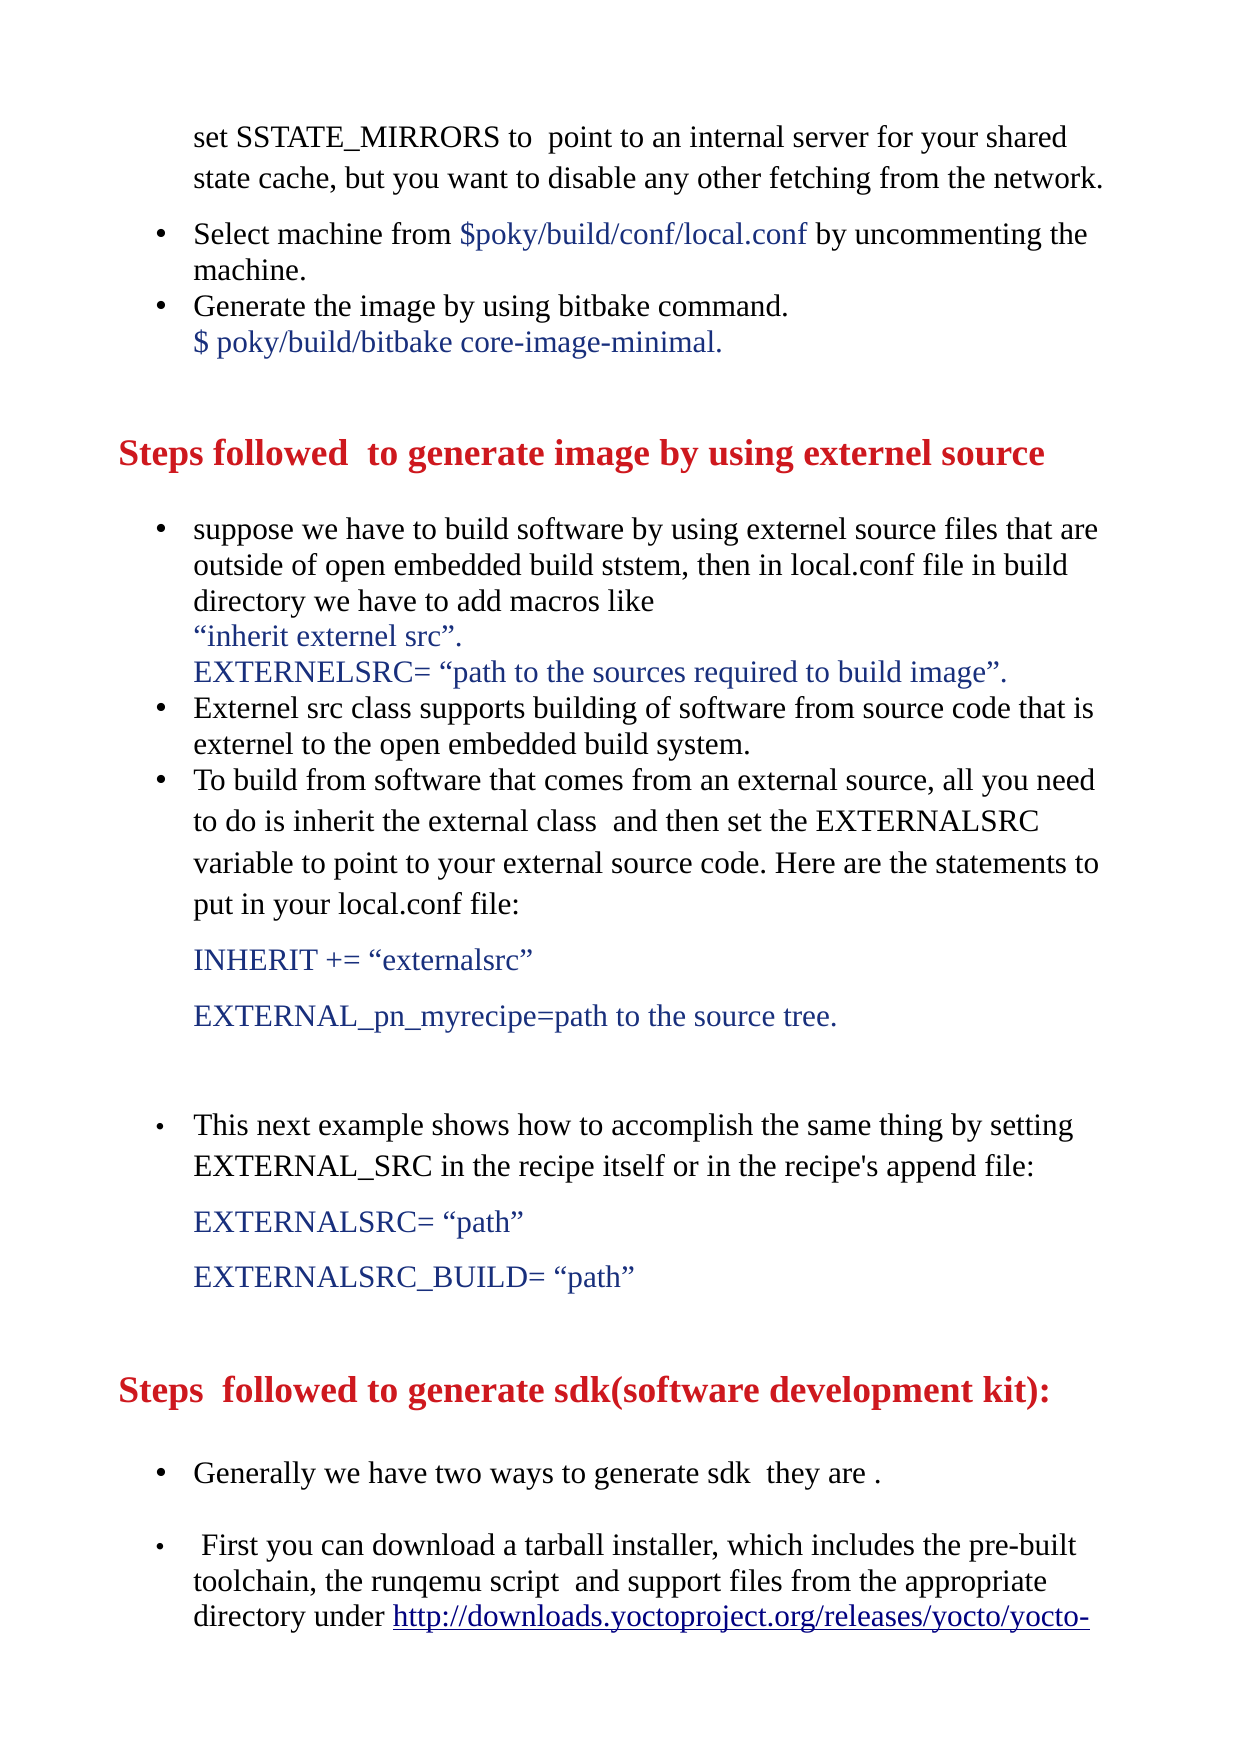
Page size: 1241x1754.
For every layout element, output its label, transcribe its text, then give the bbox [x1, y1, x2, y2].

list EXTERNALSRC_BUILD= “path” [156, 1259, 1122, 1295]
list EXTERNAL_pn_myrecipe=path to the source tree. [156, 997, 1122, 1033]
list set SSTATE_MIRRORS to point to an internal server for your shared state cache, but you want to disable any other fetching from the network. [156, 118, 1122, 195]
list “inherit externel src”. [156, 618, 1122, 654]
text Steps followed to generate image by using externel source [118, 431, 1122, 474]
text Steps followed to generate sdk(software development kit): [118, 1368, 1122, 1411]
list Generally we have two ways to generate sdk they are . [156, 1454, 1122, 1490]
list suppose we have to build software by using externel source files that are outside of open embedded build ststem, then in local.conf file in build directory we have to add macros like [156, 510, 1122, 618]
list First you can download a tarball installer, which includes the pre-built toolchain, the runqemu script and support files from the appropriate directory under http://downloads.yoctoproject.org/releases/yocto/yocto- [156, 1526, 1122, 1634]
list Generate the image by using bitbake command. [156, 287, 1122, 323]
list To build from software that comes from an external source, all you need to do is inherit the external class and then set the EXTERNALSRC variable to point to your external source code. Here are the statements to put in your local.conf file: [156, 761, 1122, 921]
list INHERIT += “externalsrc” [156, 941, 1122, 977]
list $ poky/build/bitbake core-image-minimal. [156, 323, 1122, 359]
list EXTERNELSRC= “path to the sources required to build image”. [156, 654, 1122, 689]
list Externel src class supports building of software from source code that is externel to the open embedded build system. [156, 689, 1122, 761]
list EXTERNALSRC= “path” [156, 1203, 1122, 1239]
list Select machine from $poky/build/conf/local.conf by uncommenting the machine. [156, 215, 1122, 287]
list This next example shows how to accomplish the same thing by setting EXTERNAL_SRC in the recipe itself or in the recipe's append file: [156, 1106, 1122, 1183]
